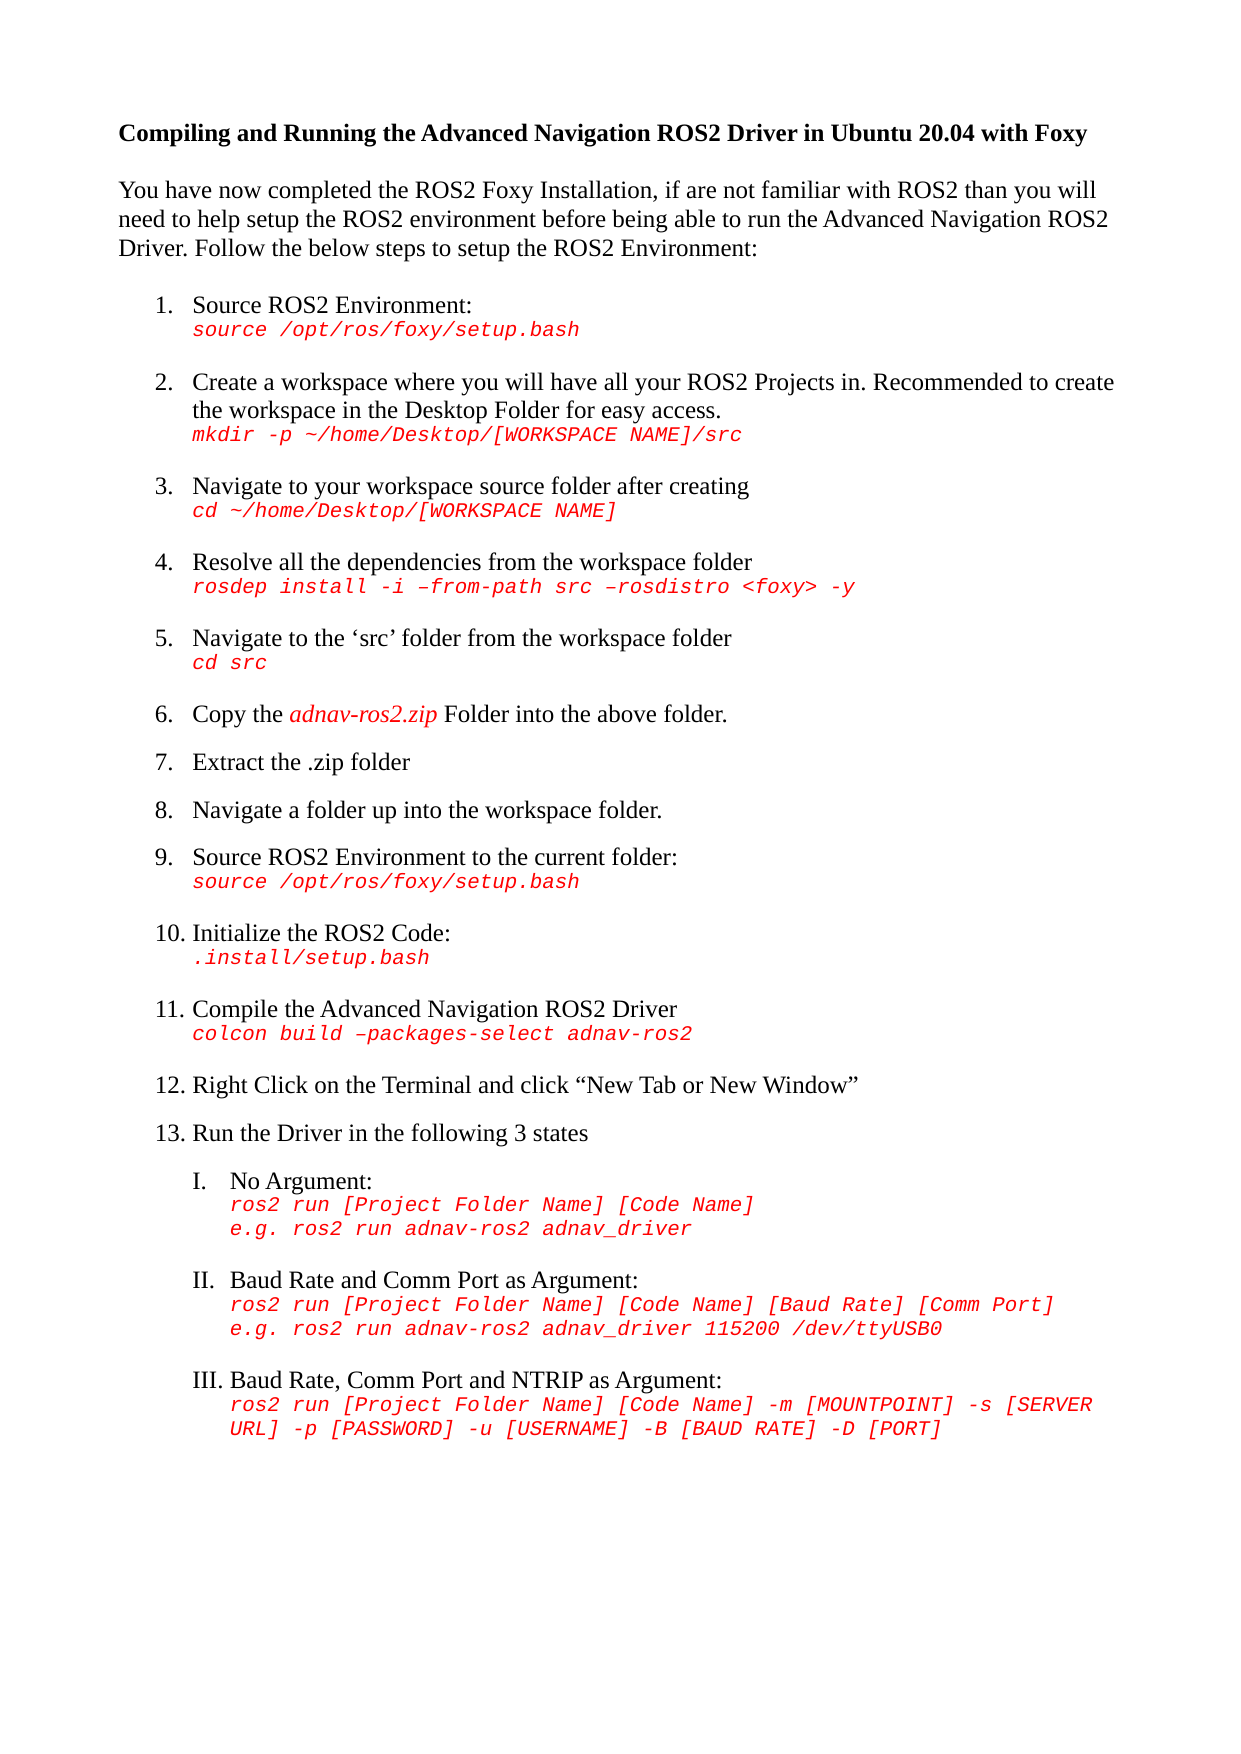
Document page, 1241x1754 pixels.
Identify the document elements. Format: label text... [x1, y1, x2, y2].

list mkdir -p ~/home/Desktop/[WORKSPACE NAME]/src [154, 424, 1122, 471]
list source /opt/ros/foxy/setup.bash [154, 871, 1122, 918]
list No Argument: [192, 1166, 1122, 1194]
list Initialize the ROS2 Code: [154, 918, 1122, 947]
list colcon build –packages-select adnav-ros2 [154, 1023, 1122, 1047]
list ros2 run [Project Folder Name] [Code Name] -m [MOUNTPOINT] -s [SERVER URL] -p [PASSWORD] -u [USERNAME] -B [BAUD RATE] -D [PORT] [192, 1394, 1122, 1441]
list Resolve all the dependencies from the workspace folder [154, 547, 1122, 576]
list ros2 run [Project Folder Name] [Code Name] [Baud Rate] [Comm Port] e.g. ros2 run adnav-ros2 adnav_driver 115200 /dev/ttyUSB0 [192, 1294, 1122, 1341]
list cd src [154, 652, 1122, 676]
list Compile the Advanced Navigation ROS2 Driver [154, 994, 1122, 1023]
list Navigate to the ‘src’ folder from the workspace folder [154, 623, 1122, 652]
list .install/setup.bash [154, 947, 1122, 971]
list Source ROS2 Environment: [154, 291, 1122, 319]
list Baud Rate and Comm Port as Argument: [192, 1265, 1122, 1294]
list rosdep install -i –from-path src –rosdistro <foxy> -y [154, 576, 1122, 600]
text Compiling and Running the Advanced Navigation ROS2 Driver in Ubuntu 20.04 with Foxy [118, 118, 1122, 147]
list Copy the adnav-ros2.zip Folder into the above folder. [154, 699, 1122, 728]
list source /opt/ros/foxy/setup.bash [154, 319, 1122, 367]
list Run the Driver in the following 3 states [154, 1118, 1122, 1147]
list Navigate to your workspace source folder after creating [154, 471, 1122, 500]
list Extract the .zip folder [154, 747, 1122, 776]
list Right Click on the Terminal and click “New Tab or New Window” [154, 1071, 1122, 1099]
text You have now completed the ROS2 Foxy Installation, if are not familiar with ROS2 than you will need to help setup the ROS2 environment before being able to run the Advanced Navigation ROS2 Driver. Follow the below steps to setup the ROS2 Environment: [118, 176, 1122, 262]
list Create a workspace where you will have all your ROS2 Projects in. Recommended to create the workspace in the Desktop Folder for easy access. [154, 367, 1122, 424]
list ros2 run [Project Folder Name] [Code Name] [192, 1194, 1122, 1218]
list e.g. ros2 run adnav-ros2 adnav_driver [192, 1218, 1122, 1242]
list cd ~/home/Desktop/[WORKSPACE NAME] [154, 500, 1122, 547]
list Source ROS2 Environment to the current folder: [154, 842, 1122, 871]
list Baud Rate, Comm Port and NTRIP as Argument: [192, 1365, 1122, 1394]
list Navigate a folder up into the workspace folder. [154, 795, 1122, 823]
